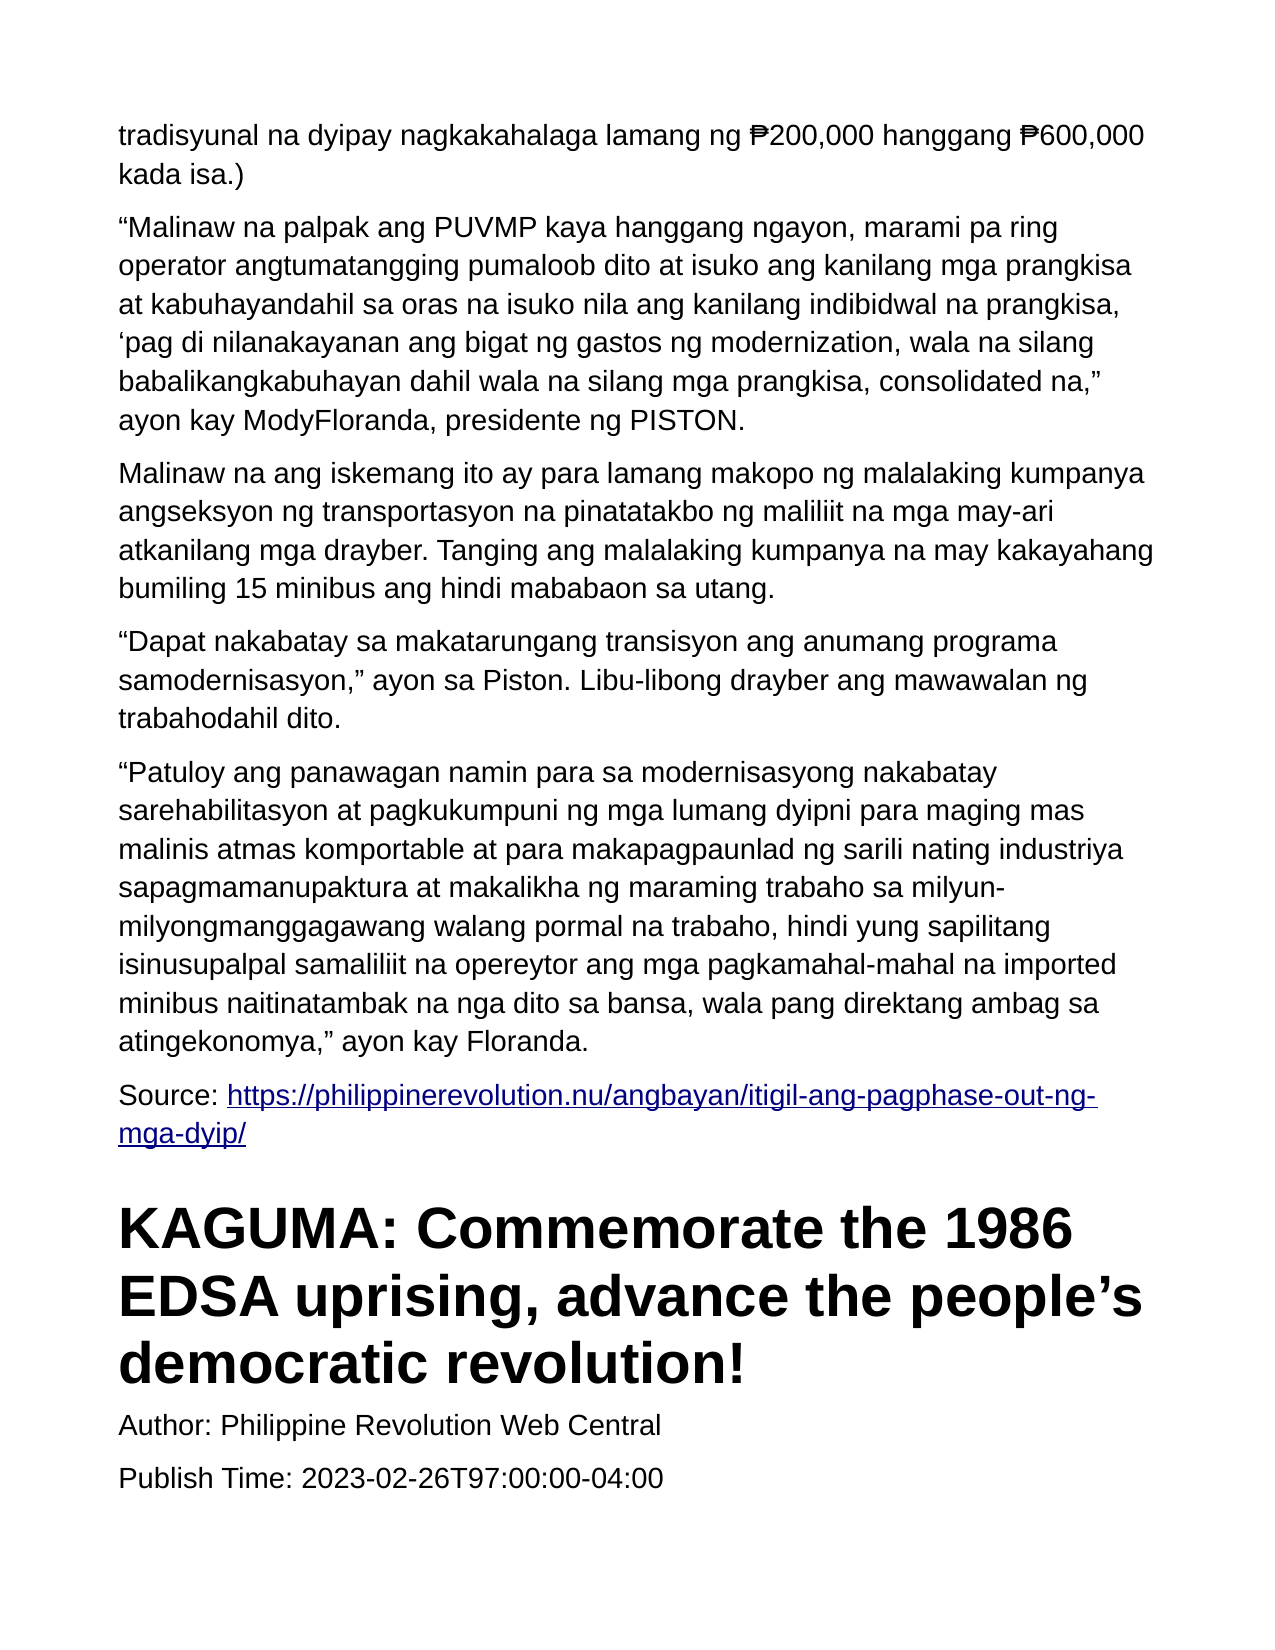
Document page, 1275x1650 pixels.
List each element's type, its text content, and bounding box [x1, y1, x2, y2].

text Source: https://philippinerevolution.nu/angbayan/itigil-ang-pagphase-out-ng-mga-dyip/ [118, 1077, 1157, 1149]
text “Malinaw na palpak ang PUVMP kaya hanggang ngayon, marami pa ring operator angtumatangging pumaloob dito at isuko ang kanilang mga prangkisa at kabuhayandahil sa oras na isuko nila ang kanilang indibidwal na prangkisa, ‘pag di nilanakayanan ang bigat ng gastos ng modernization, wala na silang babalikangkabuhayan dahil wala na silang mga prangkisa, consolidated na,” ayon kay ModyFloranda, presidente ng PISTON. [118, 210, 1157, 436]
text Author: Philippine Revolution Web Central [118, 1408, 1157, 1441]
text Publish Time: 2023-02-26T97:00:00-04:00 [118, 1461, 1157, 1494]
text “Patuloy ang panawagan namin para sa modernisasyong nakabatay sarehabilitasyon at pagkukumpuni ng mga lumang dyipni para maging mas malinis atmas komportable at para makapagpaunlad ng sarili nating industriya sapagmamanupaktura at makalikha ng maraming trabaho sa milyun-milyongmanggagawang walang pormal na trabaho, hindi yung sapilitang isinusupalpal samaliliit na opereytor ang mga pagkamahal-mahal na imported minibus naitinatambak na nga dito sa bansa, wala pang direktang ambag sa atingekonomya,” ayon kay Floranda. [118, 754, 1157, 1058]
subtitle KAGUMA: Commemorate the 1986 EDSA uprising, advance the people’s democratic revolution! [118, 1194, 1157, 1395]
text “Dapat nakabatay sa makatarungang transisyon ang anumang programa samodernisasyon,” ayon sa Piston. Libu-libong drayber ang mawawalan ng trabahodahil dito. [118, 624, 1157, 735]
text tradisyunal na dyipay nagkakahalaga lamang ng ₱200,000 hanggang ₱600,000 kada isa.) [118, 118, 1157, 190]
text Malinaw na ang iskemang ito ay para lamang makopo ng malalaking kumpanya angseksyon ng transportasyon na pinatatakbo ng maliliit na mga may-ari atkanilang mga drayber. Tanging ang malalaking kumpanya na may kakayahang bumiling 15 minibus ang hindi mababaon sa utang. [118, 456, 1157, 605]
